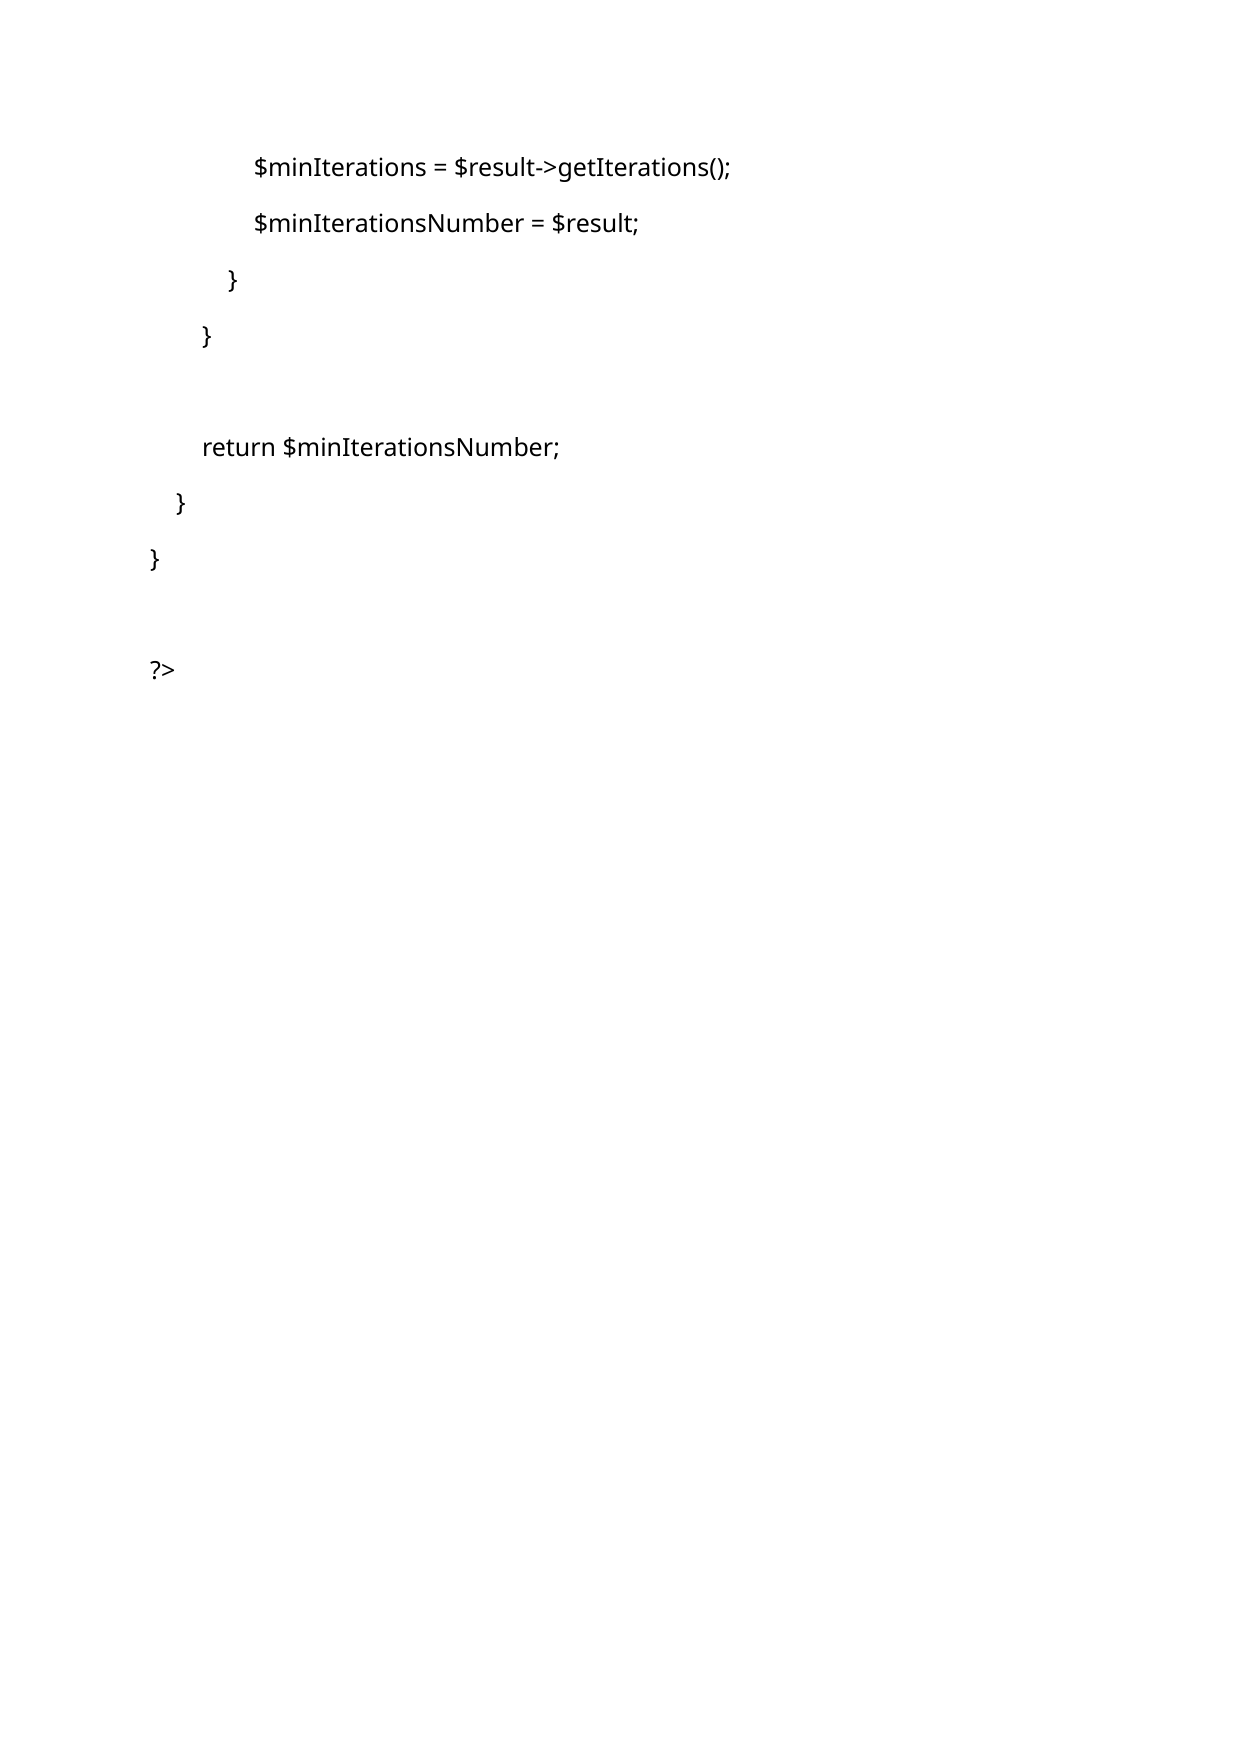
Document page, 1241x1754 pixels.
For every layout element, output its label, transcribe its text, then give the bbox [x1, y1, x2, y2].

text } [150, 262, 1090, 296]
text return $minIterationsNumber; [150, 429, 1090, 463]
text $minIterations = $result->getIterations(); [150, 150, 1090, 184]
text ?> [150, 652, 1090, 687]
text $minIterationsNumber = $result; [150, 206, 1090, 240]
text } [150, 317, 1090, 352]
text } [150, 541, 1090, 575]
text } [150, 485, 1090, 519]
